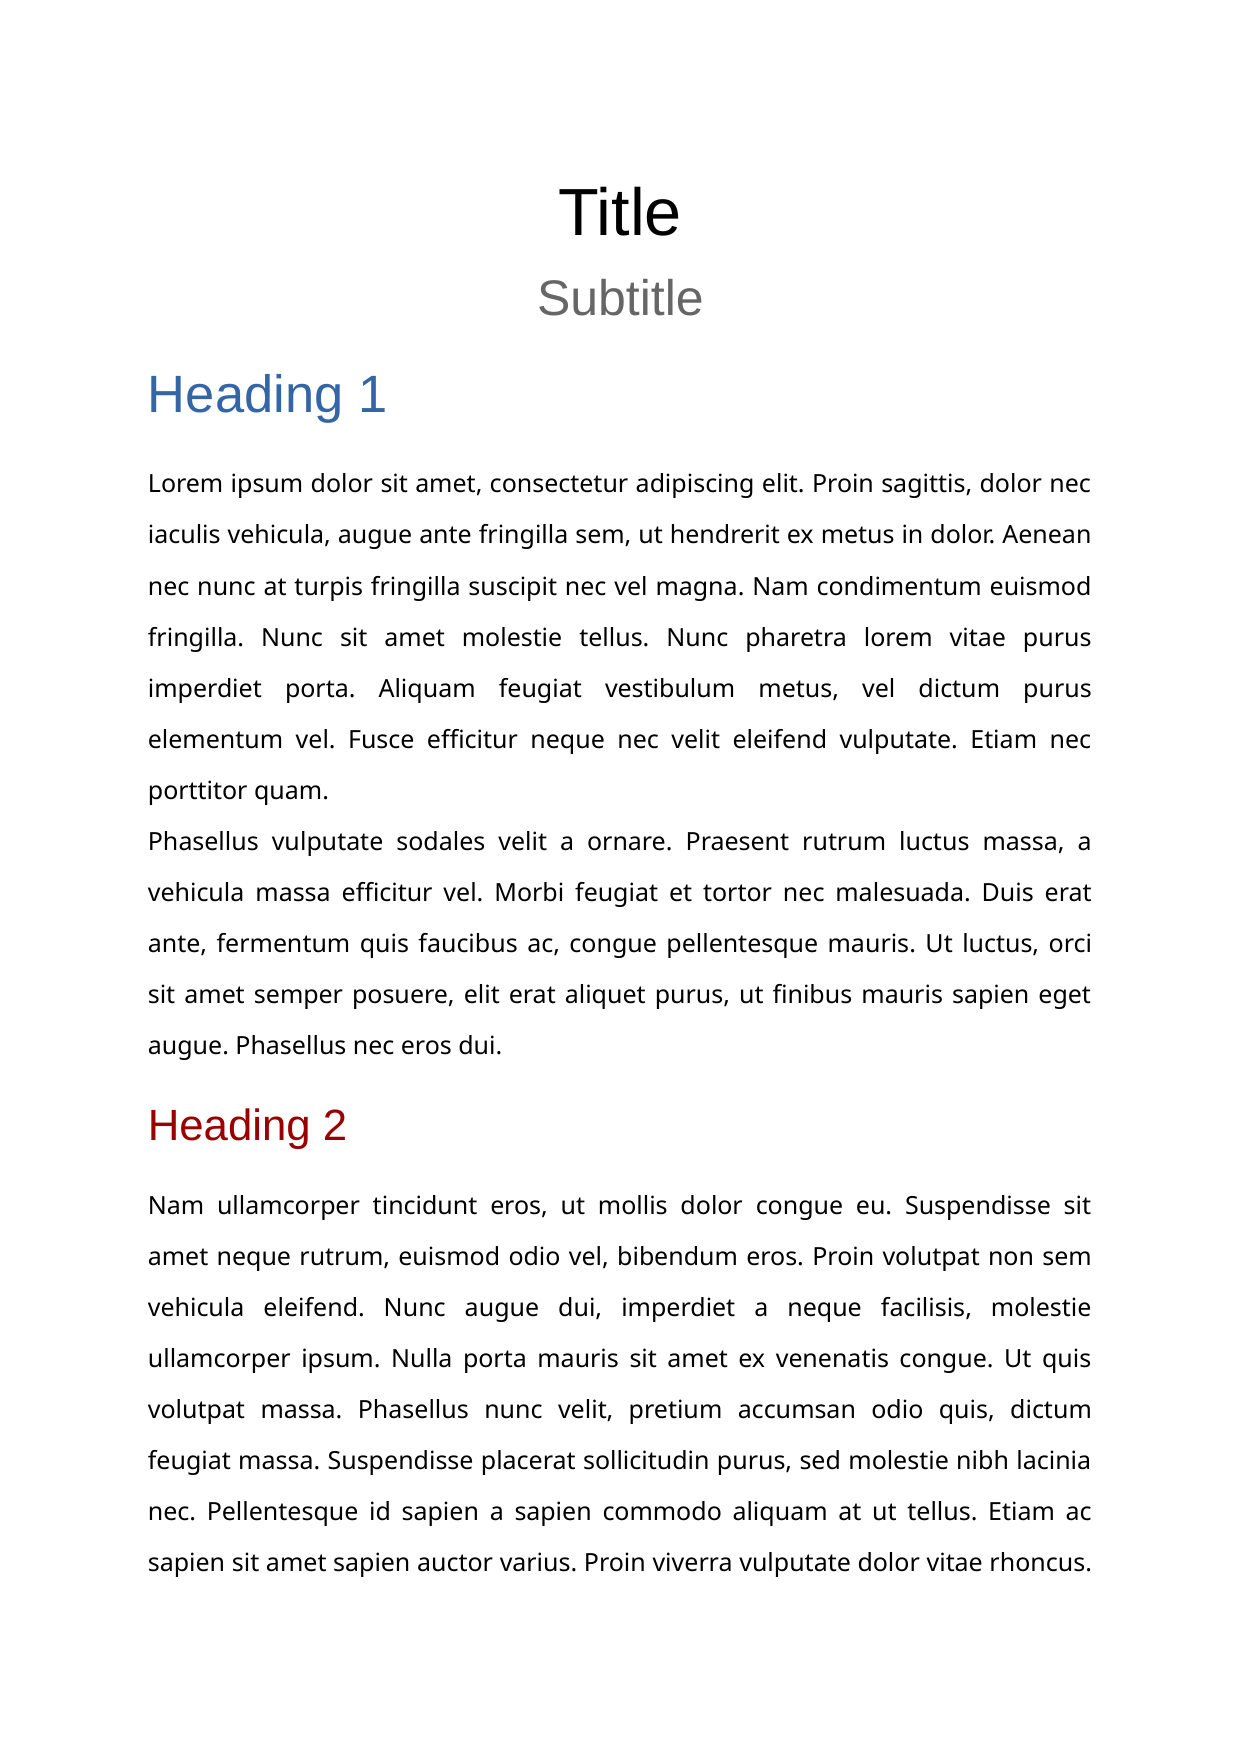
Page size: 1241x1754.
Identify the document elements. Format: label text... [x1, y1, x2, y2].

text Phasellus vulputate sodales velit a ornare. Praesent rutrum luctus massa, a vehicula massa efficitur vel. Morbi feugiat et tortor nec malesuada. Duis erat ante, fermentum quis faucibus ac, congue pellentesque mauris. Ut luctus, orci sit amet semper posuere, elit erat aliquet purus, ut finibus mauris sapien eget augue. Phasellus nec eros dui. [148, 823, 1093, 1062]
text Lorem ipsum dolor sit amet, consectetur adipiscing elit. Proin sagittis, dolor nec iaculis vehicula, augue ante fringilla sem, ut hendrerit ex metus in dolor. Aenean nec nunc at turpis fringilla suscipit nec vel magna. Nam condimentum euismod fringilla. Nunc sit amet molestie tellus. Nunc pharetra lorem vitae purus imperdiet porta. Aliquam feugiat vestibulum metus, vel dictum purus elementum vel. Fusce efficitur neque nec velit eleifend vulputate. Etiam nec porttitor quam. [148, 466, 1093, 806]
subtitle Heading 1 [148, 363, 1093, 423]
title Title [148, 173, 1093, 249]
subtitle Heading 2 [148, 1099, 1093, 1150]
text Nam ullamcorper tincidunt eros, ut mollis dolor congue eu. Suspendisse sit amet neque rutrum, euismod odio vel, bibendum eros. Proin volutpat non sem vehicula eleifend. Nunc augue dui, imperdiet a neque facilisis, molestie ullamcorper ipsum. Nulla porta mauris sit amet ex venenatis congue. Ut quis volutpat massa. Phasellus nunc velit, pretium accumsan odio quis, dictum feugiat massa. Suspendisse placerat sollicitudin purus, sed molestie nibh lacinia nec. Pellentesque id sapien a sapien commodo aliquam at ut tellus. Etiam ac sapien sit amet sapien auctor varius. Proin viverra vulputate dolor vitae rhoncus. [148, 1187, 1093, 1579]
subtitle Subtitle [148, 268, 1093, 326]
